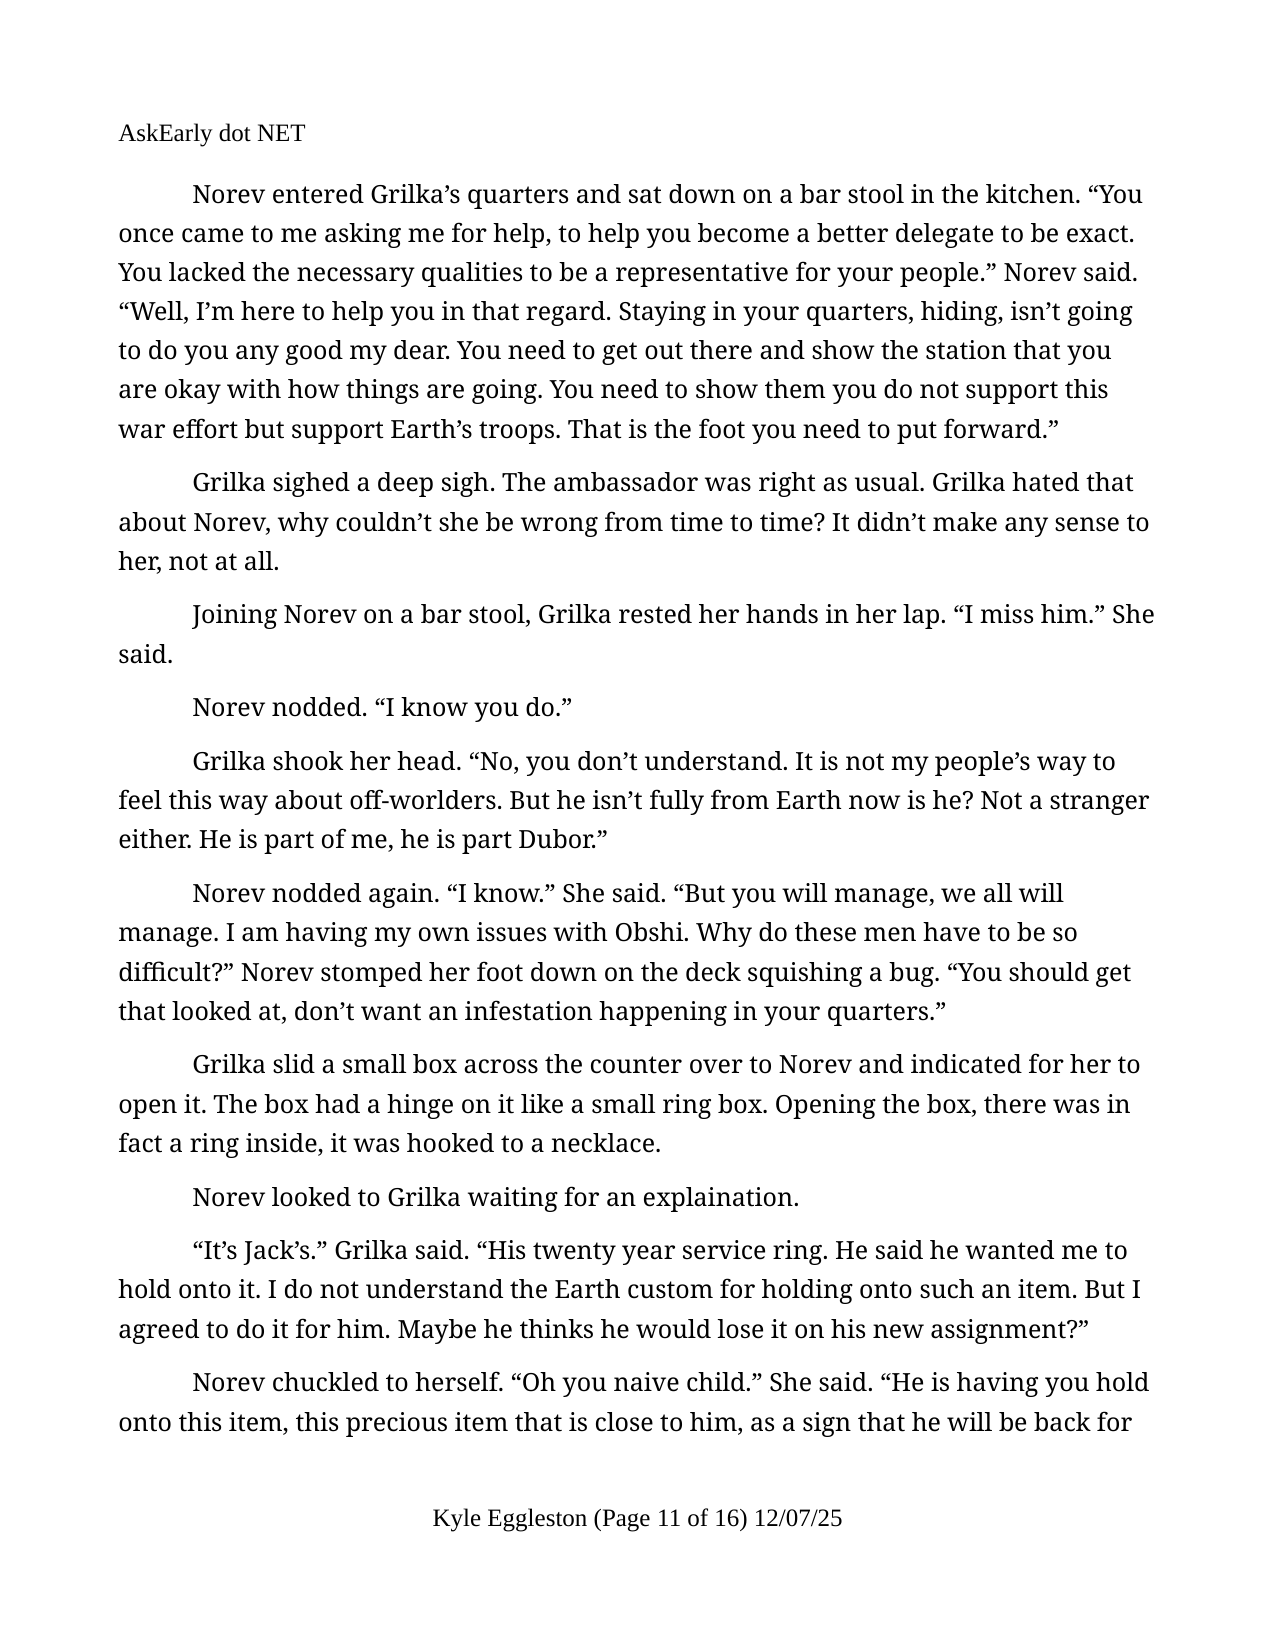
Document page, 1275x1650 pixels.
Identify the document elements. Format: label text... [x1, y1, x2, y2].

text “It’s Jack’s.” Grilka said. “His twenty year service ring. He said he wanted me to hold onto it. I do not understand the Earth custom for holding onto such an item. But I agreed to do it for him. Maybe he thinks he would lose it on his new assignment?” [118, 1233, 1157, 1345]
text Joining Norev on a bar stool, Grilka rested her hands in her lap. “I miss him.” She said. [118, 597, 1157, 670]
text Norev nodded. “I know you do.” [118, 690, 1157, 724]
text Norev entered Grilka’s quarters and sat down on a bar stool in the kitchen. “You once came to me asking me for help, to help you become a better delegate to be exact. You lacked the necessary qualities to be a representative for your people.” Norev said. “Well, I’m here to help you in that regard. Staying in your quarters, hiding, isn’t going to do you any good my dear. You need to get out there and show the station that you are okay with how things are going. You need to show them you do not support this war effort but support Earth’s troops. That is the foot you need to put forward.” [118, 176, 1157, 445]
text Norev looked to Grilka waiting for an explaination. [118, 1179, 1157, 1213]
text Norev chuckled to herself. “Oh you naive child.” She said. “He is having you hold onto this item, this precious item that is close to him, as a sign that he will be back for [118, 1365, 1157, 1438]
text Norev nodded again. “I know.” She said. “But you will manage, we all will manage. I am having my own issues with Obshi. Why do these men have to be so difficult?” Norev stomped her foot down on the deck squishing a bug. “You should get that looked at, don’t want an infestation happening in your quarters.” [118, 876, 1157, 1027]
text Grilka slid a small box across the counter over to Norev and indicated for her to open it. The box had a hinge on it like a small ring box. Opening the box, there was in fact a ring inside, it was hooked to a necklace. [118, 1047, 1157, 1159]
text Grilka sighed a deep sigh. The ambassador was right as usual. Grilka hated that about Norev, why couldn’t she be wrong from time to time? It didn’t make any sense to her, not at all. [118, 465, 1157, 577]
text Grilka shook her head. “No, you don’t understand. It is not my people’s way to feel this way about off-worlders. But he isn’t fully from Earth now is he? Not a stranger either. He is part of me, he is part Dubor.” [118, 744, 1157, 856]
